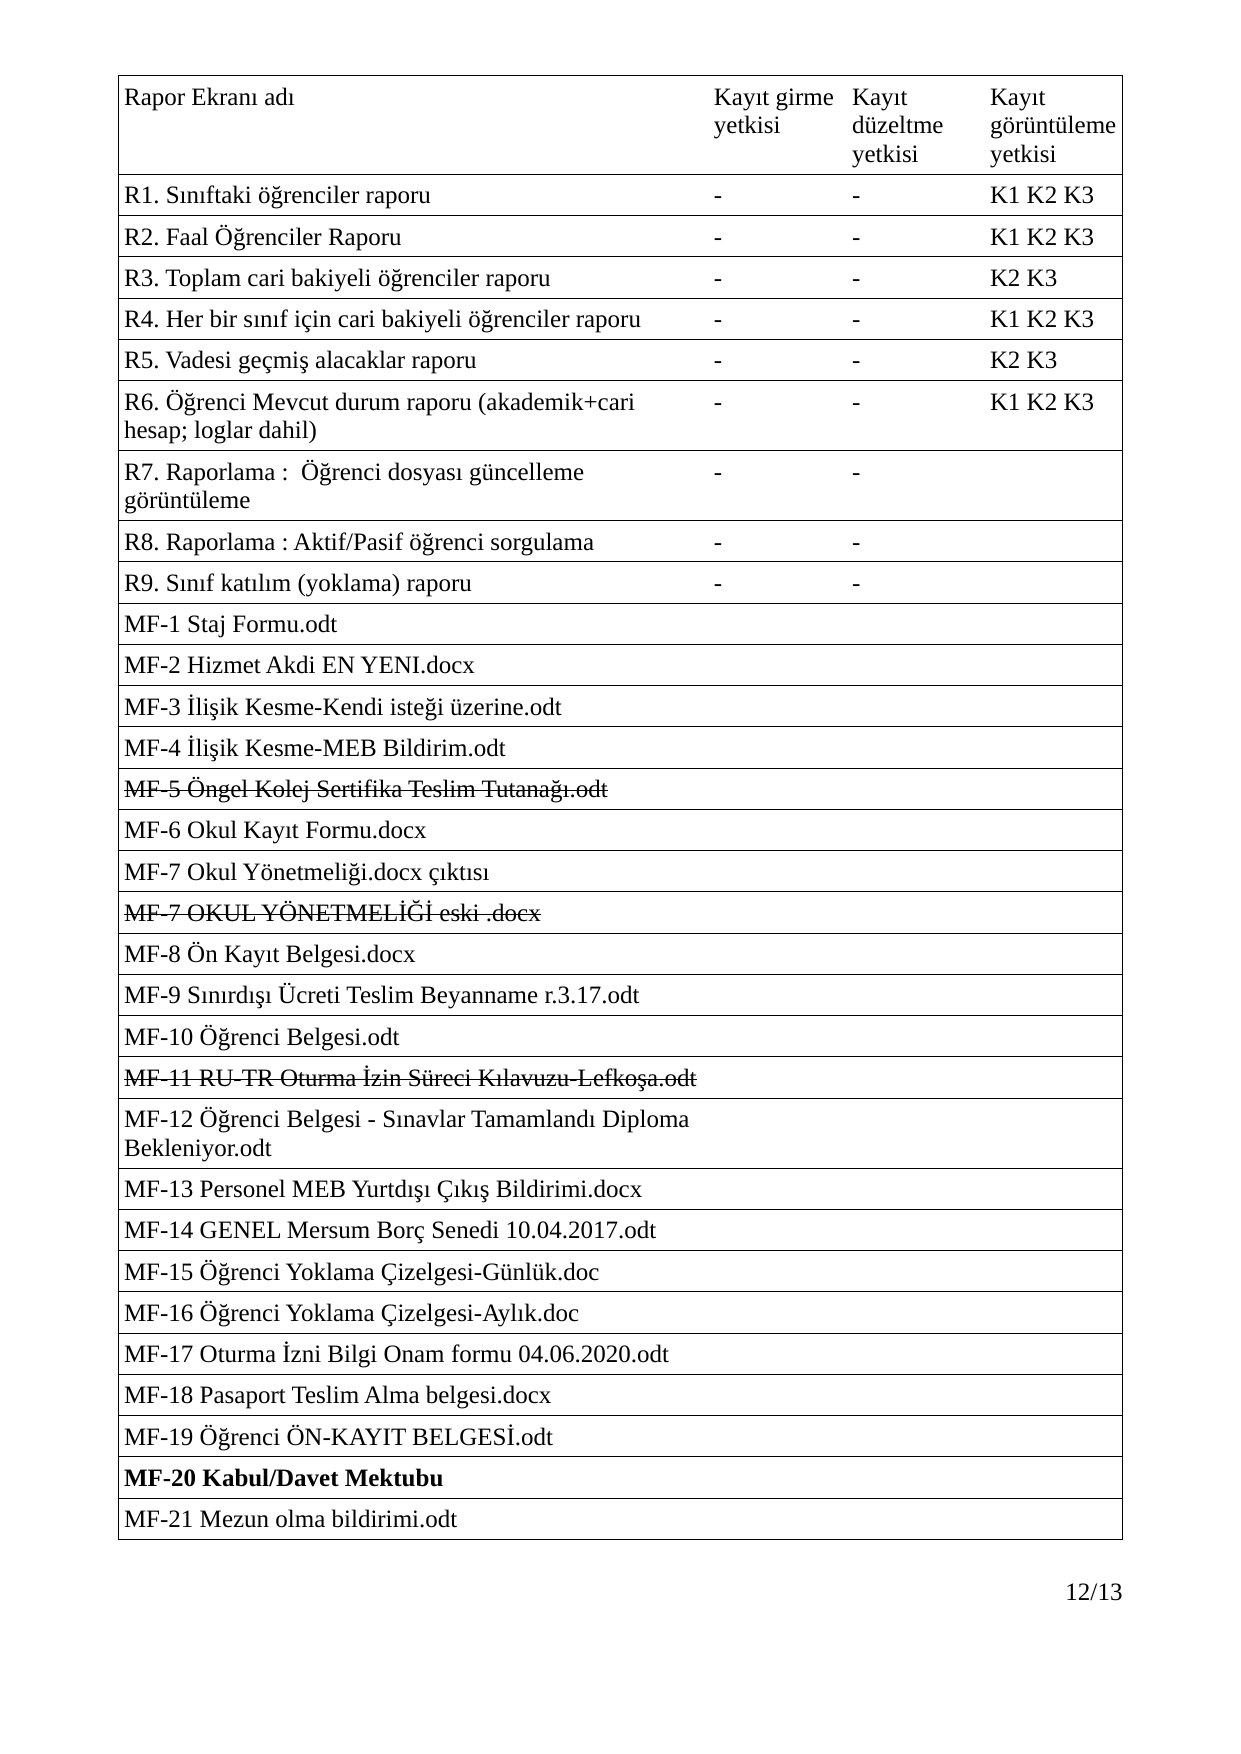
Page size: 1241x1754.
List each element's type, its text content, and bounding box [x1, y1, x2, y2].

table_cell [984, 1057, 1122, 1097]
table_cell [984, 1457, 1122, 1497]
table_cell MF-12 Öğrenci Belgesi - Sınavlar Tamamlandı Diploma Bekleniyor.odt [119, 1099, 708, 1167]
table_cell [984, 604, 1122, 644]
table_cell [984, 1416, 1122, 1456]
table_cell - [846, 451, 984, 520]
table_cell [846, 1099, 984, 1167]
table_cell - [708, 451, 846, 520]
table_cell K1 K2 K3 [984, 299, 1122, 339]
table_cell MF-20 Kabul/Davet Mektubu [119, 1457, 708, 1497]
table_cell [708, 851, 846, 891]
table_cell MF-7 OKUL YÖNETMELİĞİ eski .docx [119, 892, 708, 932]
table_cell [984, 892, 1122, 932]
table_cell [708, 1251, 846, 1291]
table_cell - [846, 562, 984, 602]
table_cell [846, 1251, 984, 1291]
table_cell - [846, 340, 984, 380]
table_cell - [708, 257, 846, 297]
table_header Kayıt girme yetkisi [708, 76, 846, 174]
table_cell [984, 1016, 1122, 1056]
table_cell MF-15 Öğrenci Yoklama Çizelgesi-Günlük.doc [119, 1251, 708, 1291]
table_cell - [846, 521, 984, 561]
table_cell [846, 1375, 984, 1415]
table_cell MF-2 Hizmet Akdi EN YENI.docx [119, 645, 708, 685]
table_cell - [708, 521, 846, 561]
table_cell R6. Öğrenci Mevcut durum raporu (akademik+cari hesap; loglar dahil) [119, 381, 708, 450]
table_cell [708, 1169, 846, 1209]
table_cell K1 K2 K3 [984, 381, 1122, 450]
table_cell MF-11 RU-TR Oturma İzin Süreci Kılavuzu-Lefkoşa.odt [119, 1057, 708, 1097]
table_cell [846, 1499, 984, 1539]
table_cell [984, 1251, 1122, 1291]
table_cell [708, 1292, 846, 1332]
table_cell R1. Sınıftaki öğrenciler raporu [119, 175, 708, 215]
table_cell [846, 934, 984, 974]
table_cell [846, 1292, 984, 1332]
table_cell [708, 1210, 846, 1250]
table_cell [708, 1334, 846, 1374]
table_cell MF-5 Öngel Kolej Sertifika Teslim Tutanağı.odt [119, 769, 708, 809]
table_cell - [846, 381, 984, 450]
table_cell [984, 562, 1122, 602]
table_cell MF-13 Personel MEB Yurtdışı Çıkış Bildirimi.docx [119, 1169, 708, 1209]
table_cell [708, 1457, 846, 1497]
table_cell [846, 1457, 984, 1497]
table_cell MF-17 Oturma İzni Bilgi Onam formu 04.06.2020.odt [119, 1334, 708, 1374]
table_cell [984, 727, 1122, 767]
table_cell - [846, 257, 984, 297]
table_cell K2 K3 [984, 340, 1122, 380]
table_cell [984, 1375, 1122, 1415]
table_cell [846, 1416, 984, 1456]
table_cell MF-3 İlişik Kesme-Kendi isteği üzerine.odt [119, 686, 708, 726]
table_cell [846, 604, 984, 644]
table_cell [846, 1334, 984, 1374]
table_cell [708, 1057, 846, 1097]
table_cell [984, 451, 1122, 520]
table_cell - [708, 175, 846, 215]
table_header Kayıt düzeltme yetkisi [846, 76, 984, 174]
table_cell - [846, 299, 984, 339]
table_cell [846, 851, 984, 891]
table_cell [984, 686, 1122, 726]
table_cell - [708, 299, 846, 339]
table_cell [708, 727, 846, 767]
table_header Rapor Ekranı adı [119, 76, 708, 174]
table_cell [708, 604, 846, 644]
table_cell R7. Raporlama : Öğrenci dosyası güncelleme görüntüleme [119, 451, 708, 520]
table_cell [846, 1057, 984, 1097]
table_cell MF-8 Ön Kayıt Belgesi.docx [119, 934, 708, 974]
table_cell R3. Toplam cari bakiyeli öğrenciler raporu [119, 257, 708, 297]
table_cell - [846, 216, 984, 256]
table_cell K1 K2 K3 [984, 216, 1122, 256]
table_cell [846, 1016, 984, 1056]
table_cell MF-4 İlişik Kesme-MEB Bildirim.odt [119, 727, 708, 767]
table_cell [708, 975, 846, 1015]
table_header Kayıt görüntülemeyetkisi [984, 76, 1122, 174]
table_cell MF-16 Öğrenci Yoklama Çizelgesi-Aylık.doc [119, 1292, 708, 1332]
table_cell MF-21 Mezun olma bildirimi.odt [119, 1499, 708, 1539]
table_cell - [708, 340, 846, 380]
table_cell R9. Sınıf katılım (yoklama) raporu [119, 562, 708, 602]
table_cell [984, 851, 1122, 891]
table_cell [846, 1210, 984, 1250]
table_cell K1 K2 K3 [984, 175, 1122, 215]
table_cell MF-1 Staj Formu.odt [119, 604, 708, 644]
table_cell - [708, 381, 846, 450]
table_cell [846, 975, 984, 1015]
table_cell [984, 1169, 1122, 1209]
table_cell [708, 1099, 846, 1167]
table_cell [984, 1292, 1122, 1332]
table_cell [708, 1375, 846, 1415]
table_cell [984, 1099, 1122, 1167]
table_cell R2. Faal Öğrenciler Raporu [119, 216, 708, 256]
table_cell - [846, 175, 984, 215]
table_cell [984, 769, 1122, 809]
table_cell [708, 1416, 846, 1456]
table_cell [708, 645, 846, 685]
table_cell MF-10 Öğrenci Belgesi.odt [119, 1016, 708, 1056]
table_cell [708, 1499, 846, 1539]
table_cell MF-7 Okul Yönetmeliği.docx çıktısı [119, 851, 708, 891]
table_cell K2 K3 [984, 257, 1122, 297]
table_cell [984, 521, 1122, 561]
table_cell R4. Her bir sınıf için cari bakiyeli öğrenciler raporu [119, 299, 708, 339]
table_cell [984, 1499, 1122, 1539]
table_cell MF-9 Sınırdışı Ücreti Teslim Beyanname r.3.17.odt [119, 975, 708, 1015]
table_cell [846, 892, 984, 932]
table_cell - [708, 216, 846, 256]
table_cell [708, 892, 846, 932]
table_cell MF-14 GENEL Mersum Borç Senedi 10.04.2017.odt [119, 1210, 708, 1250]
table_cell [984, 810, 1122, 850]
table_cell [708, 769, 846, 809]
table_cell [984, 1334, 1122, 1374]
table_cell [708, 934, 846, 974]
table_cell MF-6 Okul Kayıt Formu.docx [119, 810, 708, 850]
table_cell [984, 934, 1122, 974]
table_cell [708, 1016, 846, 1056]
table_cell [984, 1210, 1122, 1250]
table_cell [708, 686, 846, 726]
table_cell [846, 686, 984, 726]
table_cell [846, 810, 984, 850]
table_cell [708, 810, 846, 850]
table_cell MF-18 Pasaport Teslim Alma belgesi.docx [119, 1375, 708, 1415]
table_cell [846, 645, 984, 685]
table_cell - [708, 562, 846, 602]
table_cell [846, 1169, 984, 1209]
table_cell [984, 975, 1122, 1015]
table_cell [846, 769, 984, 809]
table_cell [984, 645, 1122, 685]
table_cell MF-19 Öğrenci ÖN-KAYIT BELGESİ.odt [119, 1416, 708, 1456]
table_cell R5. Vadesi geçmiş alacaklar raporu [119, 340, 708, 380]
table_cell [846, 727, 984, 767]
table_cell R8. Raporlama : Aktif/Pasif öğrenci sorgulama [119, 521, 708, 561]
